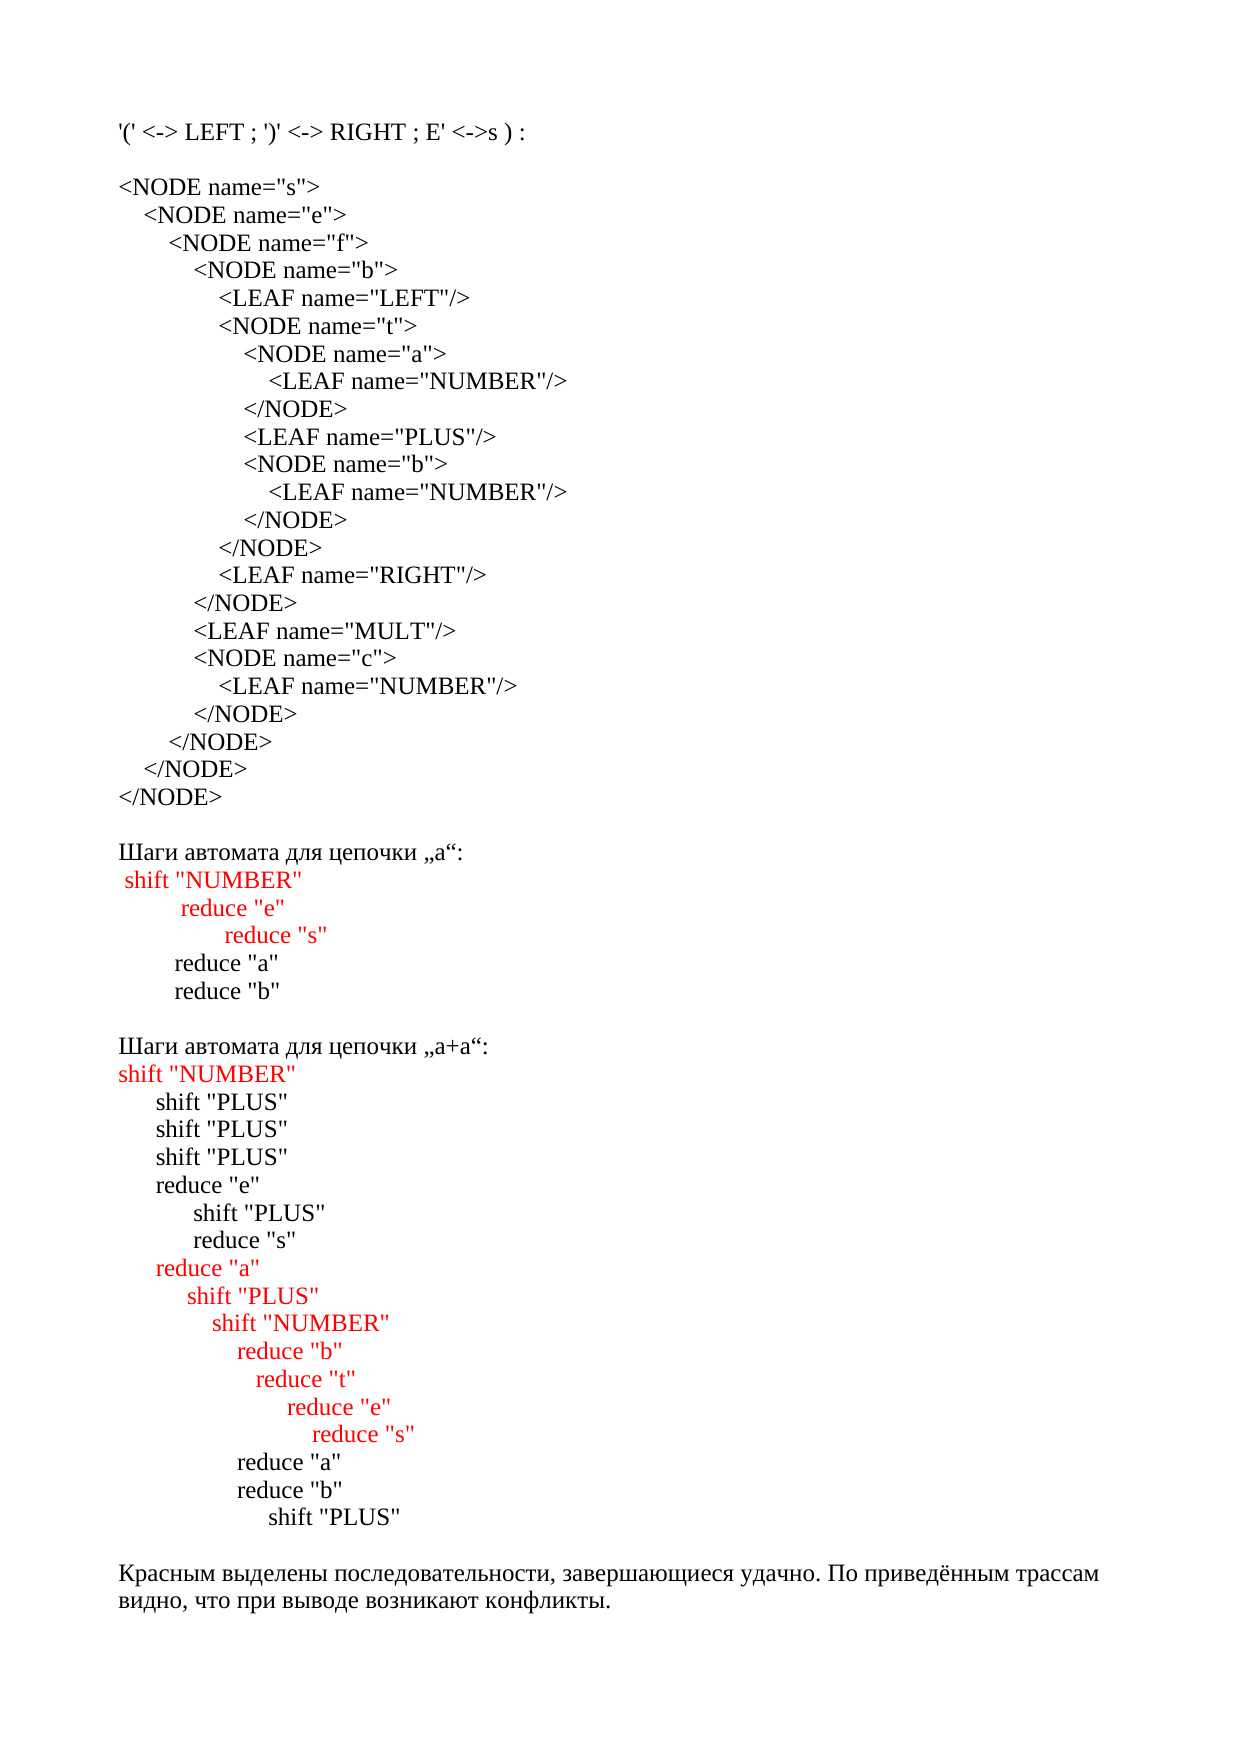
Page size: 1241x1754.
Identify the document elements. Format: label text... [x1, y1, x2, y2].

text </NODE> [118, 755, 1122, 783]
text reduce "e" [118, 1393, 1122, 1420]
text <NODE name="b"> [118, 451, 1122, 478]
text <LEAF name="PLUS"/> [118, 423, 1122, 451]
text </NODE> [118, 783, 1122, 811]
text reduce "b" [118, 1476, 1122, 1503]
text <NODE name="c"> [118, 644, 1122, 672]
text <LEAF name="LEFT"/> [118, 284, 1122, 312]
text <NODE name="t"> [118, 312, 1122, 340]
text <LEAF name="NUMBER"/> [118, 478, 1122, 506]
text <NODE name="e"> [118, 201, 1122, 229]
text </NODE> [118, 395, 1122, 423]
text reduce "a" [118, 949, 1122, 977]
text reduce "b" [118, 977, 1122, 1005]
text reduce "a" [118, 1254, 1122, 1282]
text shift "PLUS" [118, 1088, 1122, 1116]
text '(' <-> LEFT ; ')' <-> RIGHT ; E' <->s ) : [118, 118, 1122, 146]
text </NODE> [118, 589, 1122, 617]
text shift "NUMBER" [118, 866, 1122, 894]
text reduce "s" [118, 1420, 1122, 1448]
text shift "NUMBER" [118, 1060, 1122, 1088]
text <LEAF name="MULT"/> [118, 617, 1122, 644]
text shift "NUMBER" [118, 1309, 1122, 1337]
text reduce "t" [118, 1365, 1122, 1393]
text <LEAF name="NUMBER"/> [118, 672, 1122, 700]
text reduce "e" [118, 894, 1122, 922]
text reduce "s" [118, 1226, 1122, 1254]
text <NODE name="f"> [118, 229, 1122, 257]
text shift "PLUS" [118, 1282, 1122, 1309]
text </NODE> [118, 534, 1122, 561]
text reduce "s" [118, 922, 1122, 949]
text <LEAF name="RIGHT"/> [118, 561, 1122, 589]
text Шаги автомата для цепочки „a“: [118, 838, 1122, 866]
text shift "PLUS" [118, 1503, 1122, 1531]
text </NODE> [118, 728, 1122, 755]
text reduce "a" [118, 1448, 1122, 1476]
text reduce "b" [118, 1337, 1122, 1365]
text shift "PLUS" [118, 1116, 1122, 1143]
text <NODE name="s"> [118, 173, 1122, 201]
text reduce "e" [118, 1171, 1122, 1199]
text shift "PLUS" [118, 1199, 1122, 1226]
text <LEAF name="NUMBER"/> [118, 367, 1122, 395]
text Шаги автомата для цепочки „a+a“: [118, 1032, 1122, 1060]
text <NODE name="a"> [118, 340, 1122, 367]
text <NODE name="b"> [118, 257, 1122, 284]
text shift "PLUS" [118, 1143, 1122, 1171]
text </NODE> [118, 506, 1122, 534]
text Красным выделены последовательности, завершающиеся удачно. По приведённым трассам видно, что при выводе возникают конфликты. [118, 1559, 1122, 1614]
text </NODE> [118, 700, 1122, 728]
